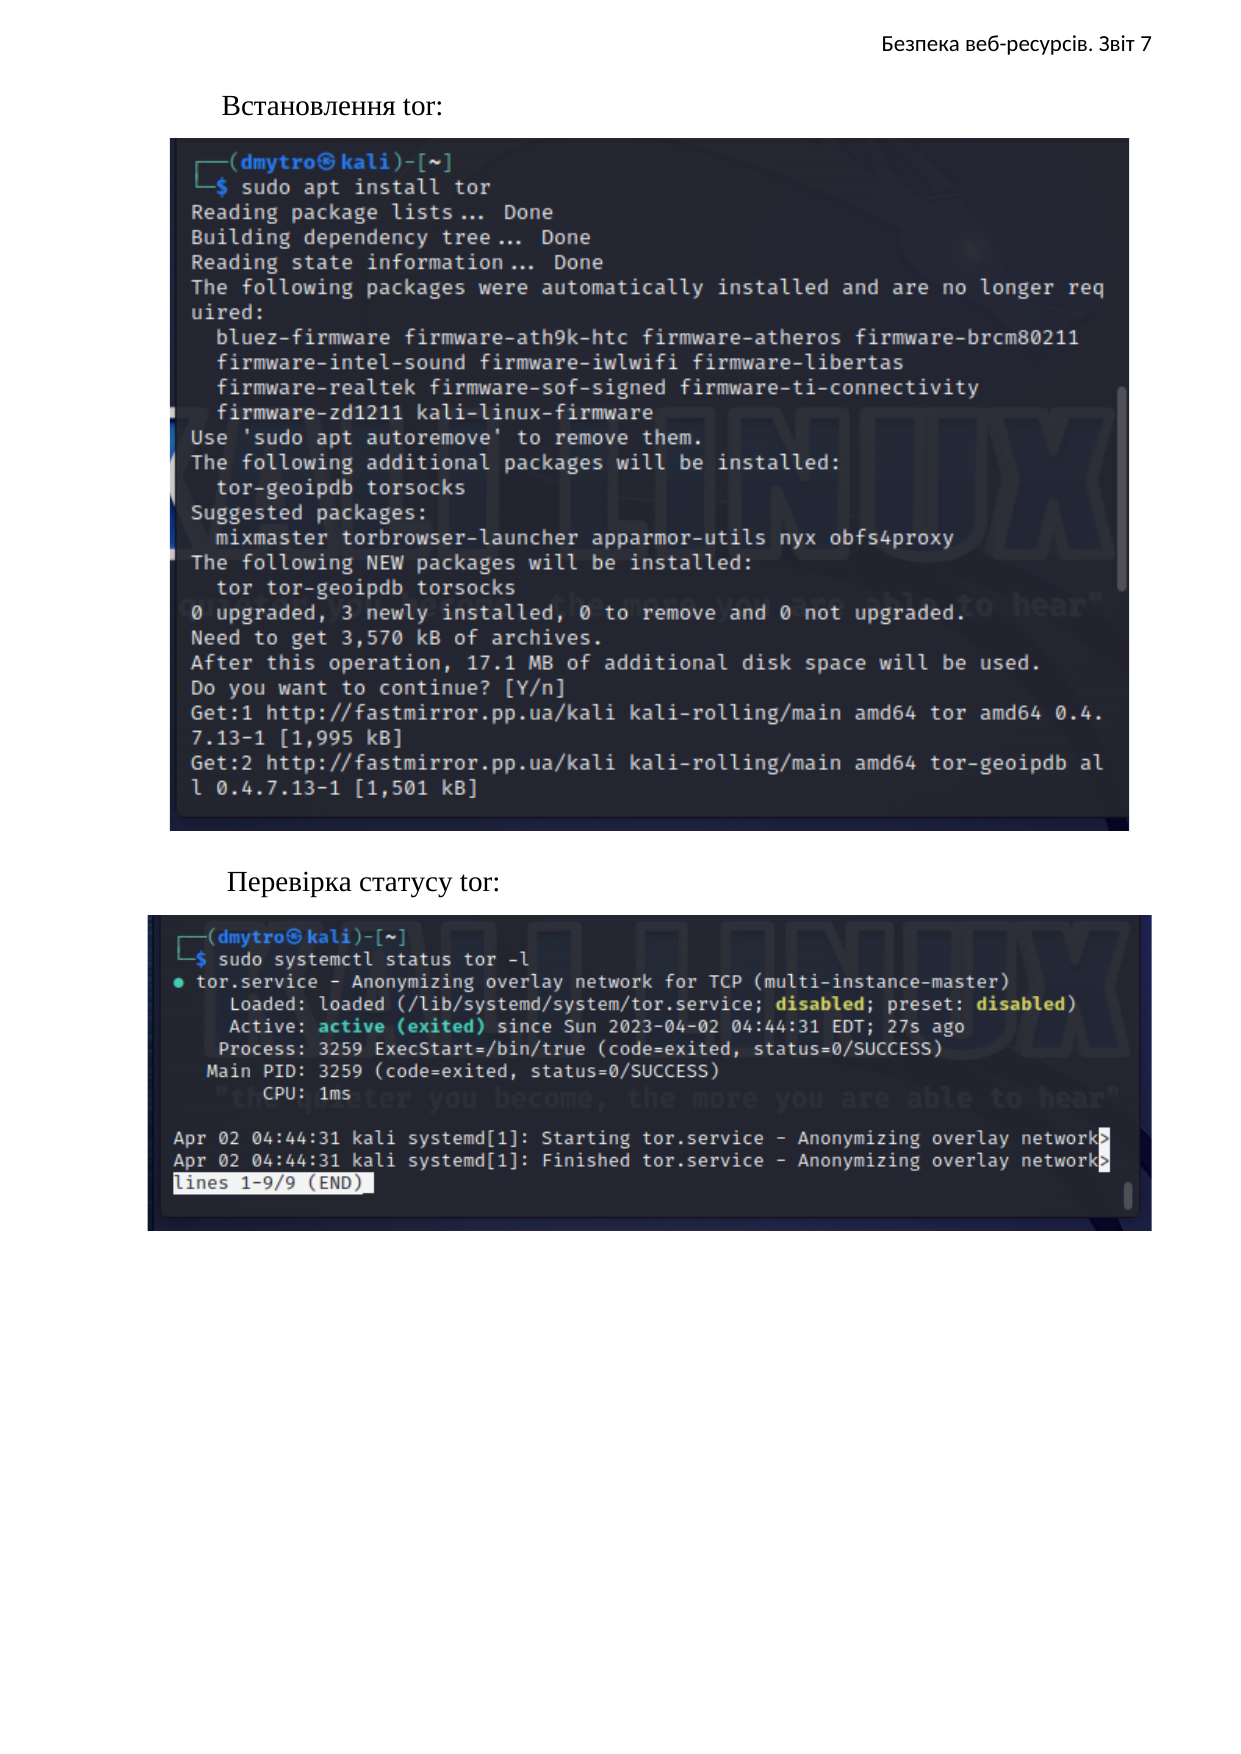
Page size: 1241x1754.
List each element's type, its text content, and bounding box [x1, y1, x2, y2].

list Перевірка статусу tor: [148, 139, 1152, 898]
picture [147, 915, 1152, 1231]
list Встановлення tor: [148, 88, 1152, 122]
picture [169, 138, 1130, 831]
